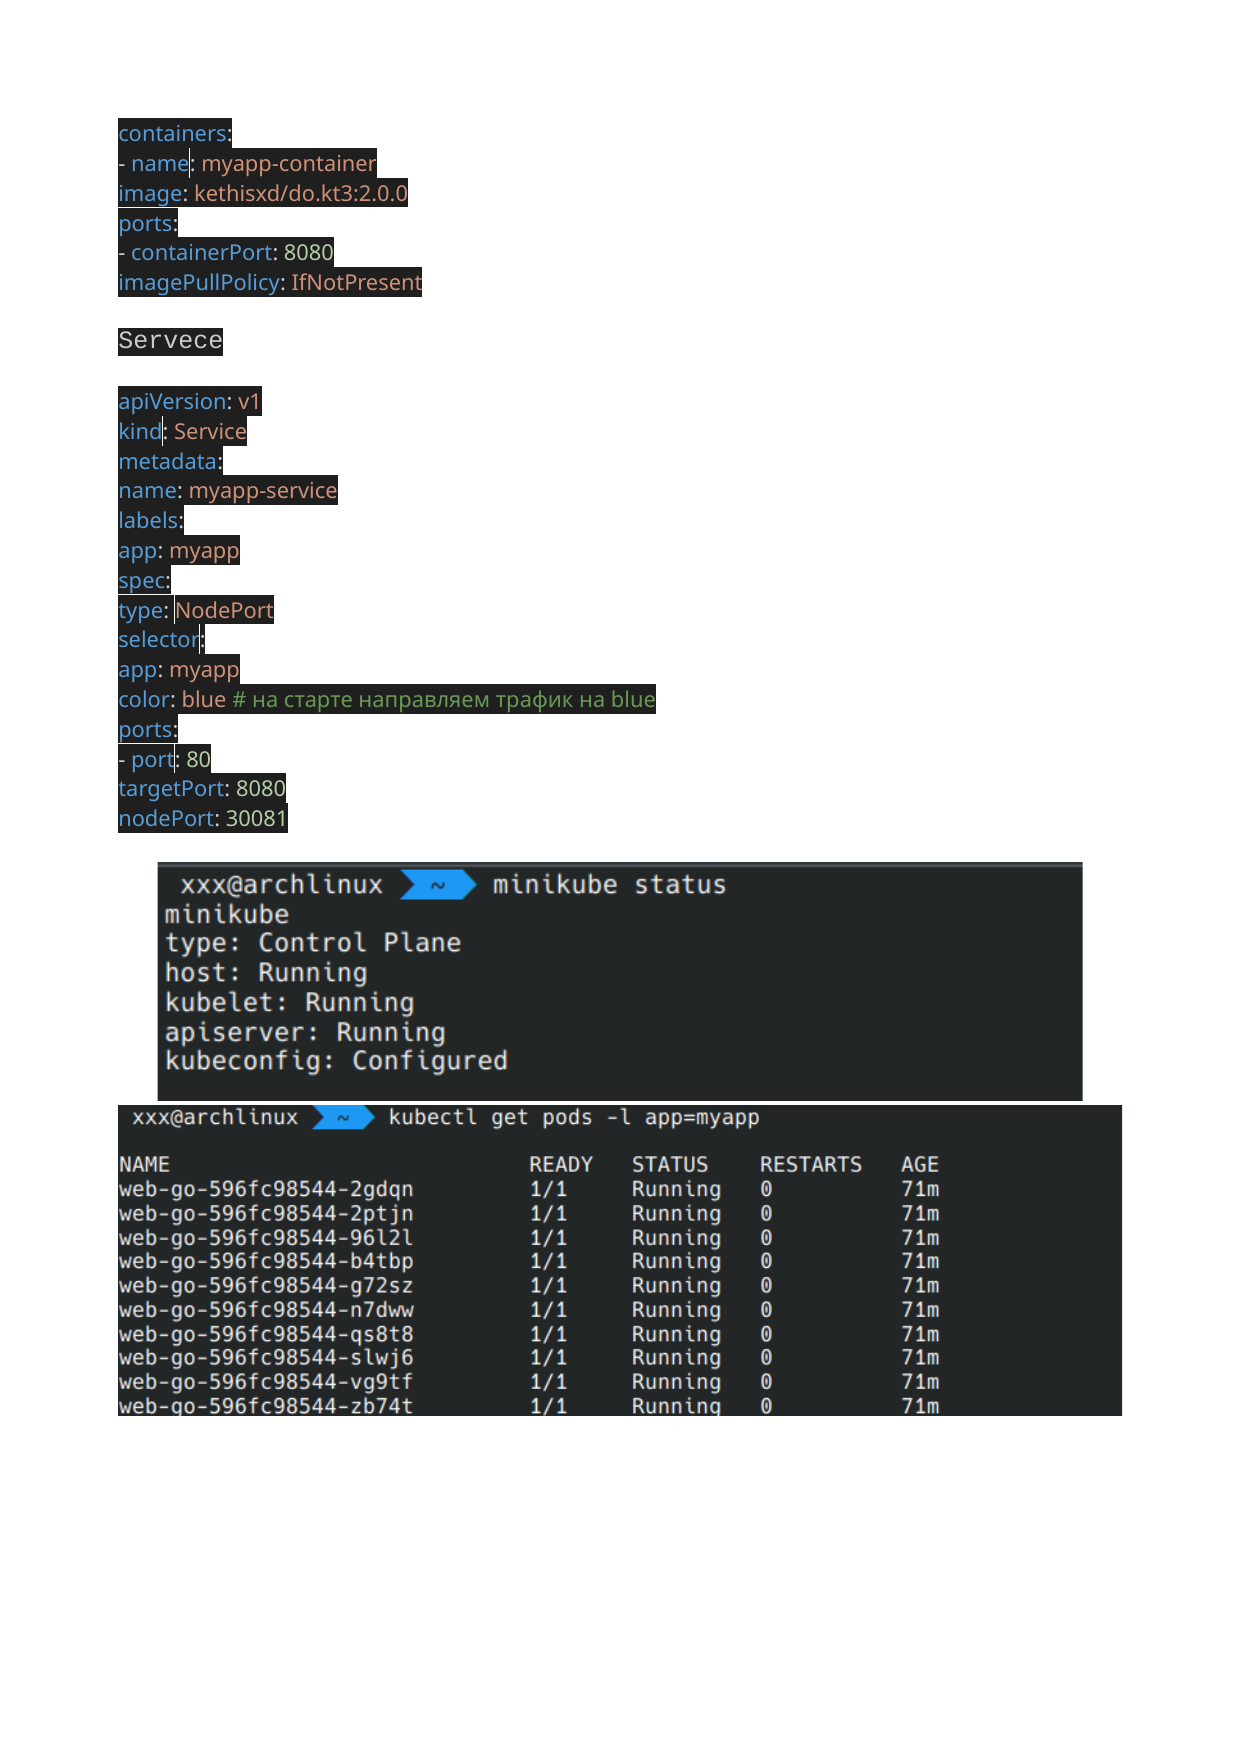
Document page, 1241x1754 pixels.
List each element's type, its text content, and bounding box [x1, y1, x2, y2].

text color: blue # на старте направляем трафик на blue [118, 684, 1122, 714]
text nodePort: 30081 [118, 803, 1122, 833]
text - containerPort: 8080 [118, 237, 1122, 267]
text type: NodePort [118, 594, 1122, 624]
text labels: [118, 505, 1122, 535]
text app: myapp [118, 535, 1122, 565]
picture [118, 1105, 1123, 1416]
text kind: Service [118, 416, 1122, 446]
text metadata: [118, 446, 1122, 475]
text Servece [118, 327, 1122, 356]
text targetPort: 8080 [118, 773, 1122, 803]
text imagePullPolicy: IfNotPresent [118, 267, 1122, 297]
text apiVersion: v1 [118, 386, 1122, 416]
text ports: [118, 207, 1122, 237]
picture [157, 862, 1083, 1101]
text spec: [118, 565, 1122, 594]
text image: kethisxd/do.kt3:2.0.0 [118, 178, 1122, 207]
text name: myapp-service [118, 475, 1122, 505]
text ports: [118, 714, 1122, 743]
text containers: [118, 118, 1122, 148]
text app: myapp [118, 654, 1122, 684]
text - name: myapp-container [118, 148, 1122, 178]
text - port: 80 [118, 743, 1122, 773]
text selector: [118, 624, 1122, 654]
